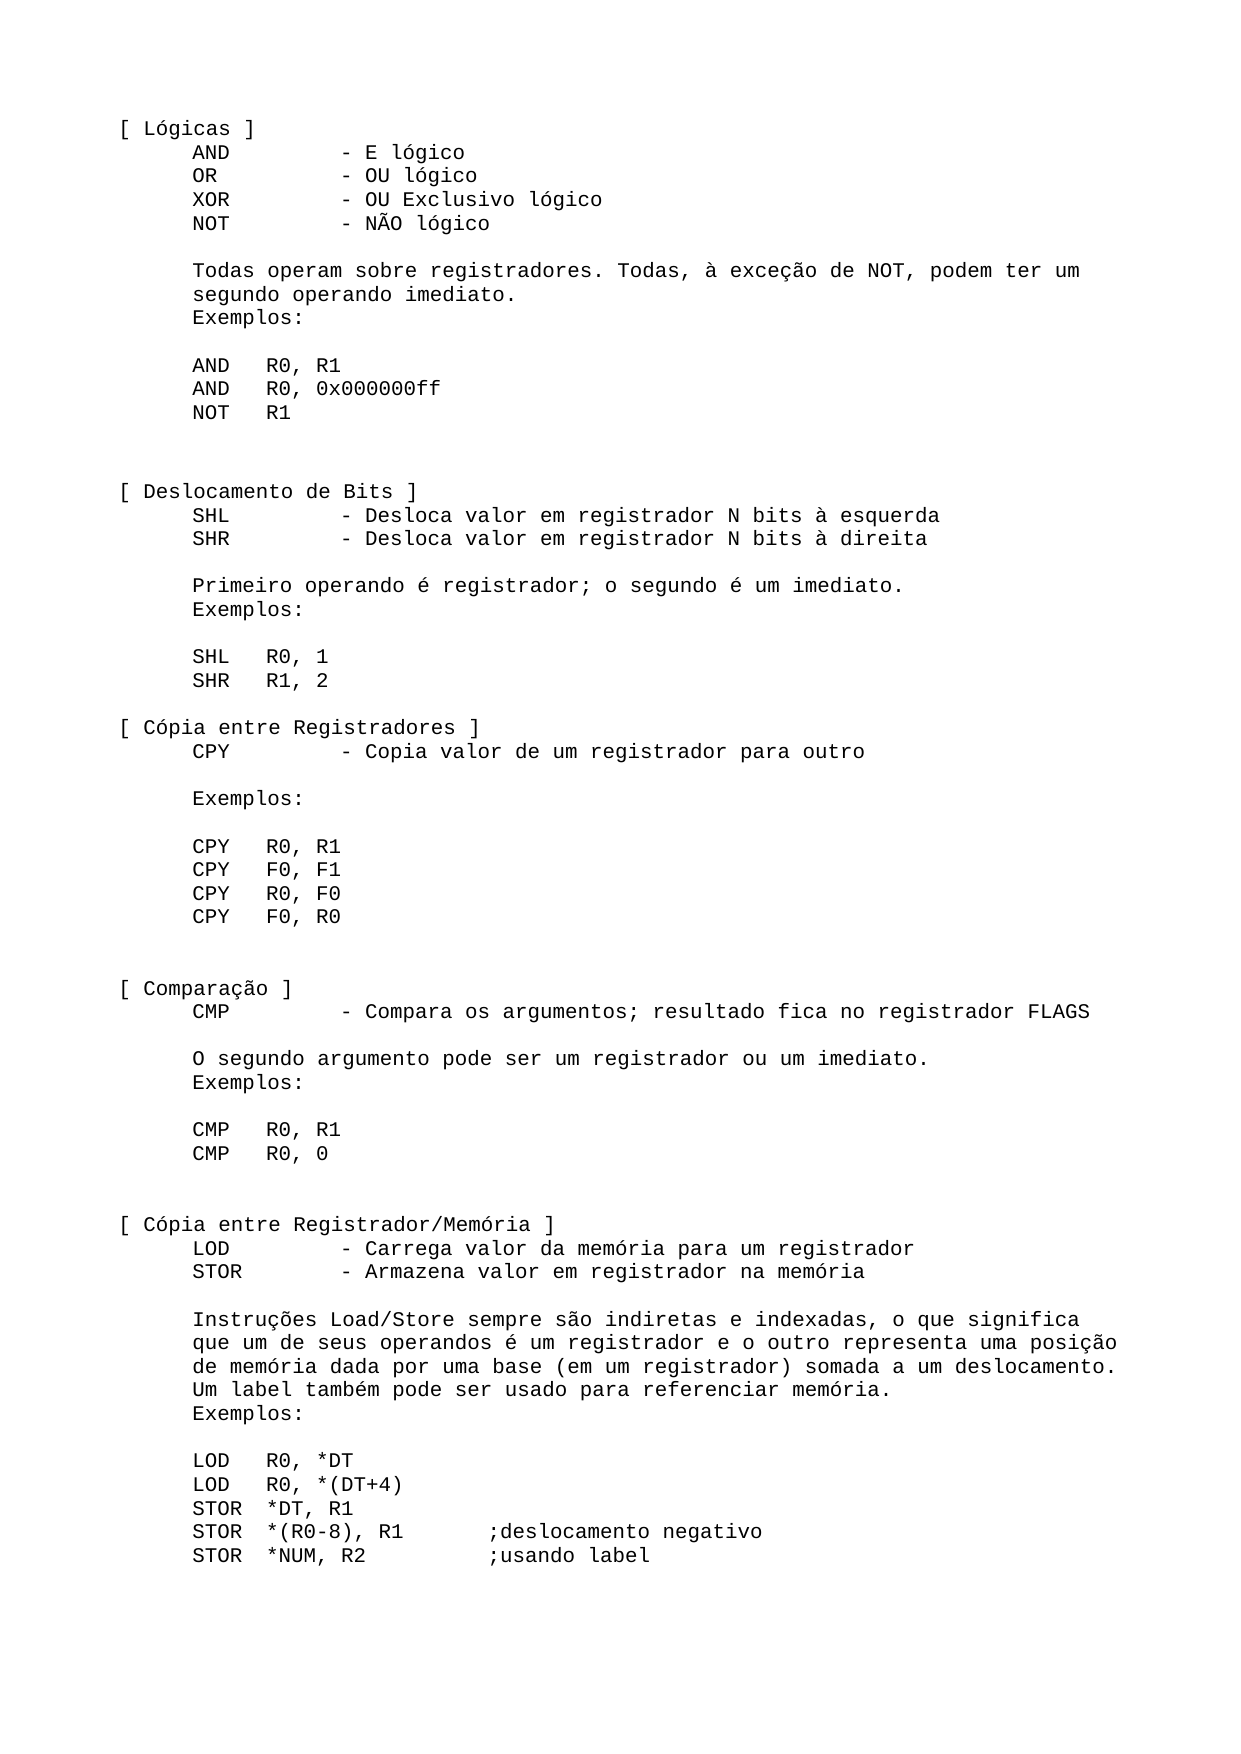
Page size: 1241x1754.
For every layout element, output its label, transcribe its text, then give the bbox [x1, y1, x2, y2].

text CMP R0, R1 [118, 1119, 1122, 1143]
text CMP R0, 0 [118, 1143, 1122, 1167]
text CPY R0, R1 [118, 836, 1122, 859]
text Exemplos: [118, 1403, 1122, 1427]
text OR - OU lógico [118, 165, 1122, 189]
text LOD R0, *DT [118, 1450, 1122, 1474]
text Todas operam sobre registradores. Todas, à exceção de NOT, podem ter um segundo operando imediato. [118, 260, 1122, 307]
text NOT R1 [118, 402, 1122, 426]
text O segundo argumento pode ser um registrador ou um imediato. [118, 1048, 1122, 1072]
text Exemplos: [118, 1072, 1122, 1096]
text [ Cópia entre Registrador/Memória ] [118, 1214, 1122, 1238]
text CPY R0, F0 [118, 883, 1122, 907]
text CPY F0, R0 [118, 907, 1122, 930]
text AND R0, R1 [118, 354, 1122, 378]
text SHR R1, 2 [118, 670, 1122, 694]
text CPY F0, F1 [118, 859, 1122, 883]
text [ Lógicas ] [118, 118, 1122, 142]
text XOR - OU Exclusivo lógico [118, 189, 1122, 213]
text Exemplos: [118, 788, 1122, 812]
text LOD - Carrega valor da memória para um registrador [118, 1238, 1122, 1261]
text AND R0, 0x000000ff [118, 378, 1122, 402]
text Um label também pode ser usado para referenciar memória. [118, 1379, 1122, 1403]
text CMP - Compara os argumentos; resultado fica no registrador FLAGS [118, 1001, 1122, 1025]
text AND - E lógico [118, 142, 1122, 165]
text Exemplos: [118, 599, 1122, 623]
text NOT - NÃO lógico [118, 213, 1122, 236]
text [ Deslocamento de Bits ] [118, 481, 1122, 504]
text [ Cópia entre Registradores ] [118, 717, 1122, 741]
text [ Comparação ] [118, 977, 1122, 1001]
text CPY - Copia valor de um registrador para outro [118, 741, 1122, 765]
text Instruções Load/Store sempre são indiretas e indexadas, o que significa que um de seus operandos é um registrador e o outro representa uma posição de memória dada por uma base (em um registrador) somada a um deslocamento. [118, 1308, 1122, 1379]
text Exemplos: [118, 307, 1122, 331]
text LOD R0, *(DT+4) [118, 1474, 1122, 1498]
text Primeiro operando é registrador; o segundo é um imediato. [118, 576, 1122, 599]
text STOR *DT, R1 [118, 1498, 1122, 1521]
text SHL R0, 1 [118, 646, 1122, 670]
text STOR *NUM, R2 ;usando label [118, 1545, 1122, 1569]
text SHL - Desloca valor em registrador N bits à esquerda [118, 504, 1122, 528]
text SHR - Desloca valor em registrador N bits à direita [118, 528, 1122, 552]
text STOR - Armazena valor em registrador na memória [118, 1261, 1122, 1285]
text STOR *(R0-8), R1 ;deslocamento negativo [118, 1521, 1122, 1545]
